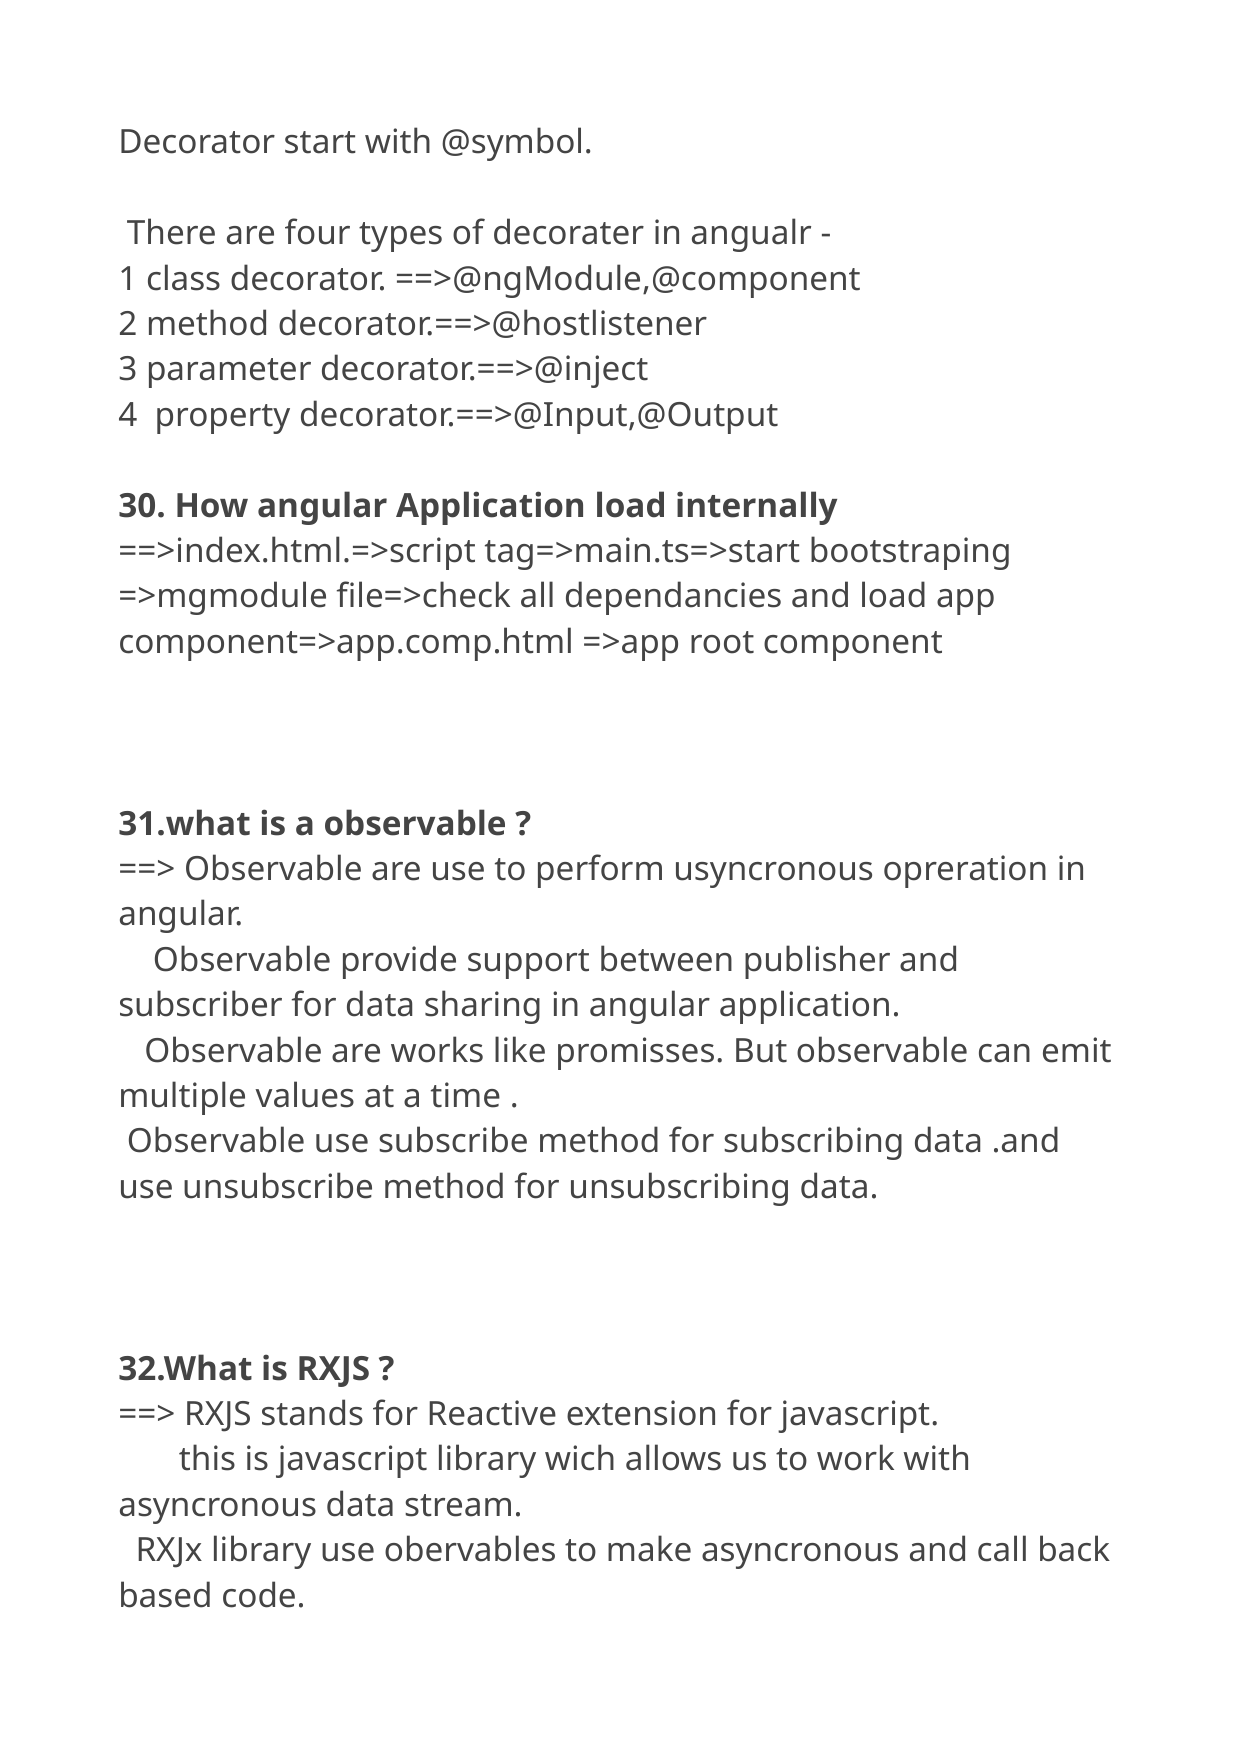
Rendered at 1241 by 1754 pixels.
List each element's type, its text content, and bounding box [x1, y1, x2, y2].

text ==> RXJS stands for Reactive extension for javascript. [118, 1390, 1122, 1435]
text ==>index.html.=>script tag=>main.ts=>start bootstraping =>mgmodule file=>check all dependancies and load app component=>app.comp.html =>app root component [118, 527, 1122, 663]
text 1 class decorator. ==>@ngModule,@component [118, 254, 1122, 300]
text Observable use subscribe method for subscribing data .and use unsubscribe method for unsubscribing data. [118, 1117, 1122, 1208]
text There are four types of decorater in angualr - [118, 209, 1122, 254]
text this is javascript library wich allows us to work with asyncronous data stream. [118, 1435, 1122, 1526]
text 3 parameter decorator.==>@inject [118, 345, 1122, 391]
text 4 property decorator.==>@Input,@Output [118, 391, 1122, 436]
text Decorator start with @symbol. [118, 118, 1122, 163]
text 2 method decorator.==>@hostlistener [118, 300, 1122, 345]
text ==> Observable are use to perform usyncronous opreration in angular. [118, 845, 1122, 936]
text Observable are works like promisses. But observable can emit multiple values at a time . [118, 1026, 1122, 1117]
text RXJx library use obervables to make asyncronous and call back based code. [118, 1526, 1122, 1617]
text 31.what is a observable ? [118, 799, 1122, 845]
text 32.What is RXJS ? [118, 1344, 1122, 1390]
text Observable provide support between publisher and subscriber for data sharing in angular application. [118, 936, 1122, 1026]
text 30. How angular Application load internally [118, 481, 1122, 527]
